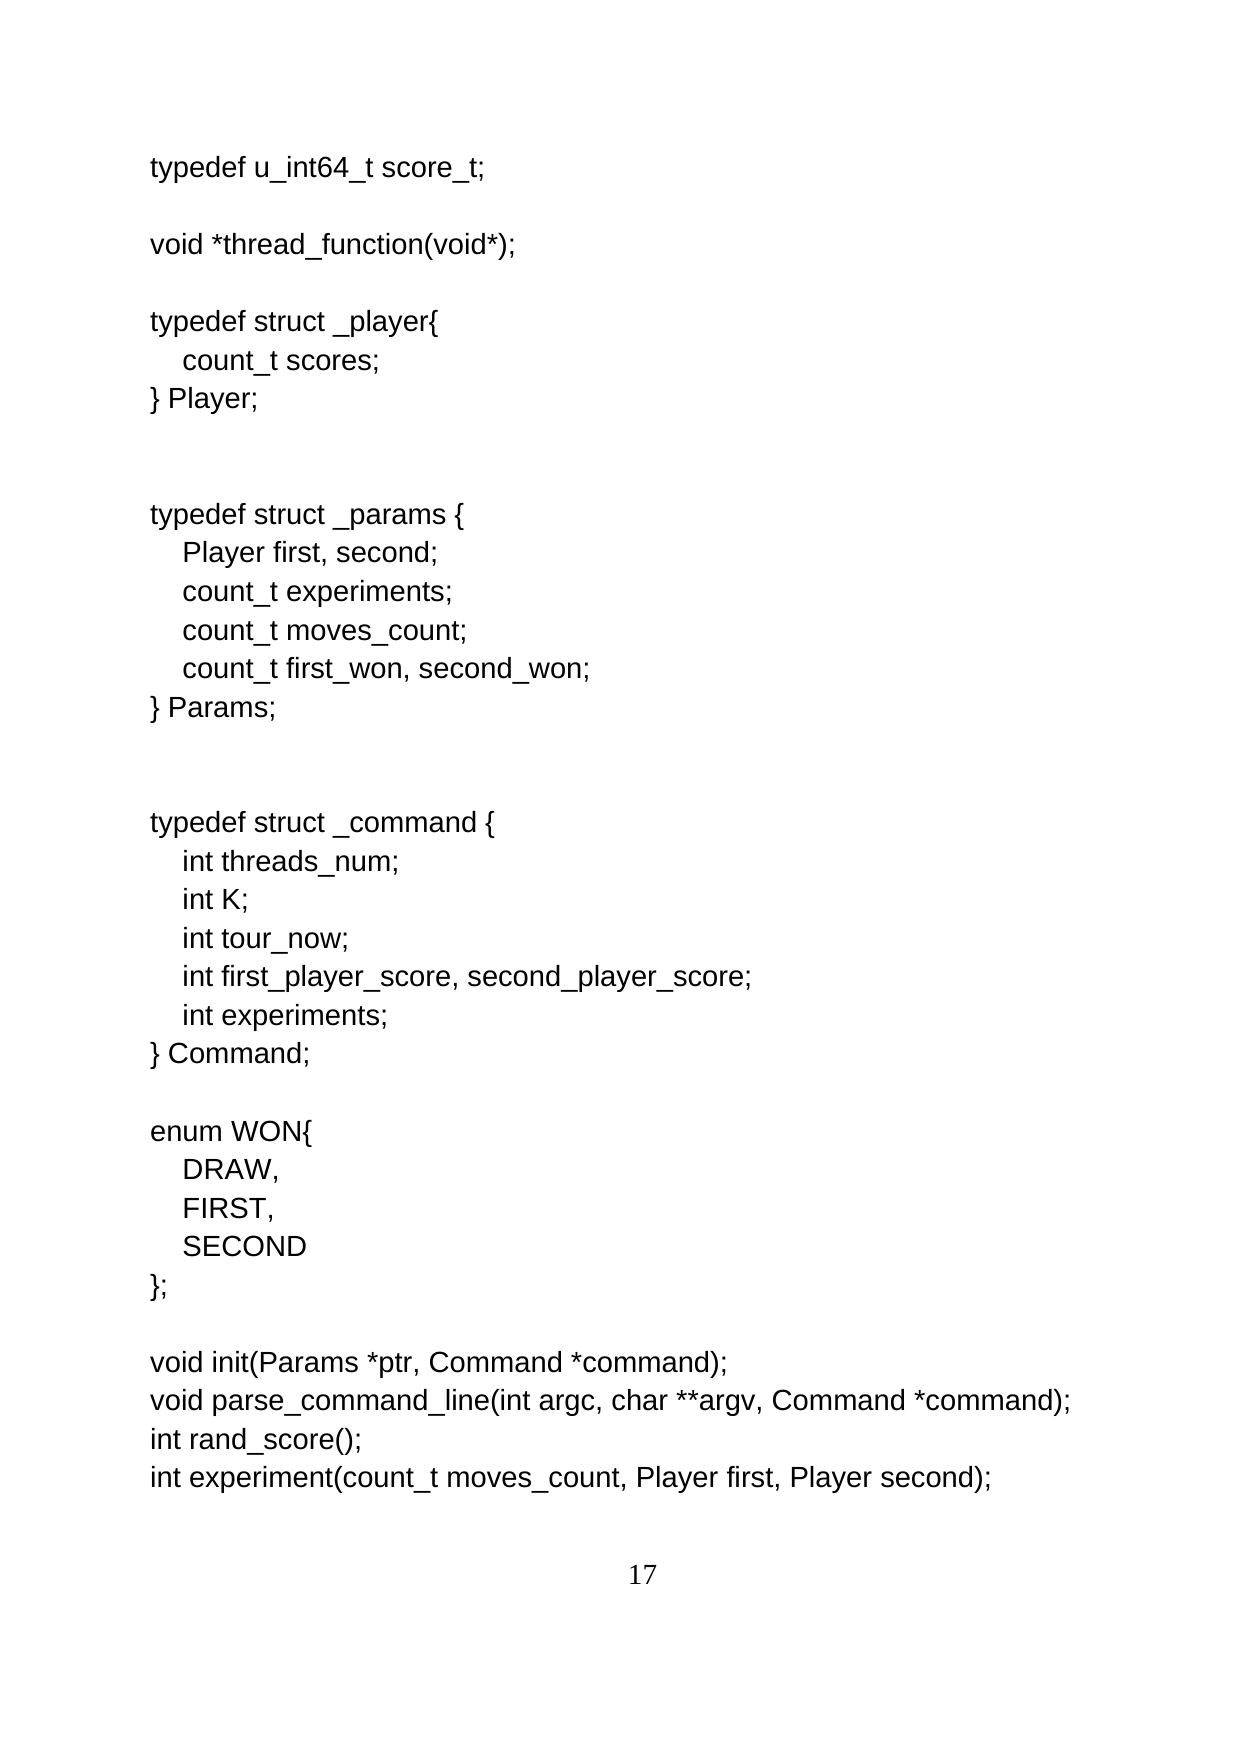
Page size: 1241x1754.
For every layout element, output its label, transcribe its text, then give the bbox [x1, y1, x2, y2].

text } Params; [150, 689, 1091, 723]
text DRAW, [150, 1152, 1091, 1186]
text int first_player_score, second_player_score; [150, 959, 1091, 993]
text } Player; [150, 381, 1091, 415]
text Player first, second; [150, 535, 1091, 569]
text }; [150, 1268, 1091, 1301]
text } Command; [150, 1036, 1091, 1070]
text void *thread_function(void*); [150, 227, 1091, 261]
text count_t moves_count; [150, 612, 1091, 646]
text typedef struct _command { [150, 805, 1091, 839]
text int threads_num; [150, 844, 1091, 877]
text void parse_command_line(int argc, char **argv, Command *command); [150, 1383, 1091, 1417]
text int experiments; [150, 998, 1091, 1031]
text typedef struct _player{ [150, 304, 1091, 338]
text count_t experiments; [150, 574, 1091, 607]
text typedef u_int64_t score_t; [150, 150, 1091, 183]
text int rand_score(); [150, 1422, 1091, 1455]
text int K; [150, 882, 1091, 916]
text int tour_now; [150, 921, 1091, 954]
text void init(Params *ptr, Command *command); [150, 1345, 1091, 1378]
text typedef struct _params { [150, 497, 1091, 530]
text int experiment(count_t moves_count, Player first, Player second); [150, 1460, 1091, 1494]
text enum WON{ [150, 1113, 1091, 1147]
text SECOND [150, 1229, 1091, 1263]
text FIRST, [150, 1191, 1091, 1224]
text count_t first_won, second_won; [150, 651, 1091, 684]
text count_t scores; [150, 343, 1091, 376]
